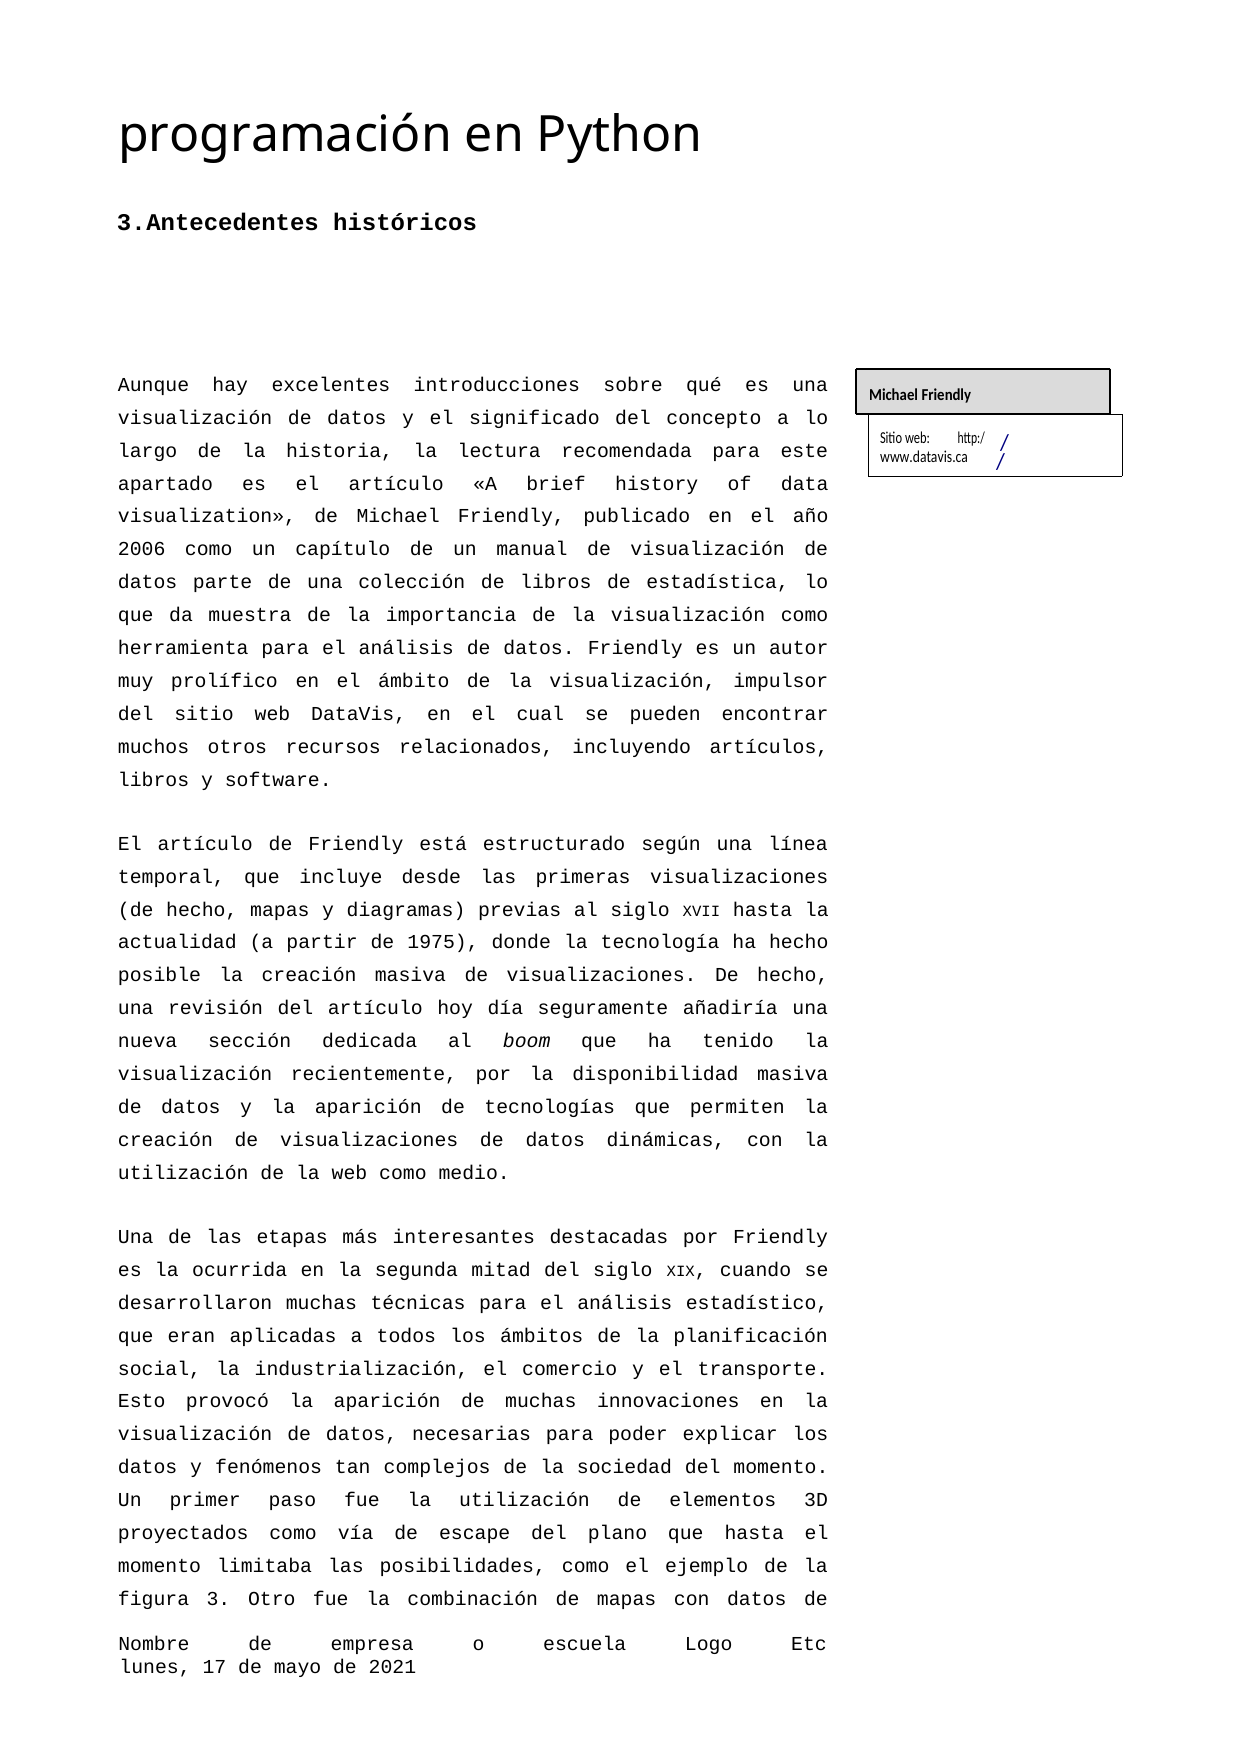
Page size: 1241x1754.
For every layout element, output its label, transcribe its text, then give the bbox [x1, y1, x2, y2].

subtitle Antecedentes históricos [117, 210, 1107, 237]
text Aunque hay excelentes introducciones sobre qué es una visualización de datos y el significado del concepto a lo largo de la historia, la lectura recomendada para este apartado es el artículo «A brief history of data visualization», de Michael Friendly, publicado en el año 2006 como un capítulo de un manual de visualización de datos parte de una colección de libros de estadística, lo que da muestra de la importancia de la visualización como herramienta para el análisis de datos. Friendly es un autor muy prolífico en el ámbito de la visualización, impulsor del sitio web DataVis, en el cual se pueden encontrar muchos otros recursos relacionados, incluyendo artículos, libros y software. [118, 375, 828, 792]
text Una de las etapas más interesantes destacadas por Friendly es la ocurrida en la segunda mitad del siglo XIX, cuando se desarrollaron muchas técnicas para el análisis estadístico, que eran aplicadas a todos los ámbitos de la planificación social, la industrialización, el comercio y el transporte. Esto provocó la aparición de muchas innovaciones en la visualización de datos, necesarias para poder explicar los datos y fenómenos tan complejos de la sociedad del momento. Un primer paso fue la utilización de elementos 3D proyectados como vía de escape del plano que hasta el momento limitaba las posibilidades, como el ejemplo de la figura 3. Otro fue la combinación de mapas con datos de [118, 1227, 828, 1611]
text El artículo de Friendly está estructurado según una línea temporal, que incluye desde las primeras visualizaciones (de hecho, mapas y diagramas) previas al siglo XVII hasta la actualidad (a partir de 1975), donde la tecnología ha hecho posible la creación masiva de visualizaciones. De hecho, una revisión del artículo hoy día seguramente añadiría una nueva sección dedicada al boom que ha tenido la visualización recientemente, por la disponibilidad masiva de datos y la aparición de tecnologías que permiten la creación de visualizaciones de datos dinámicas, con la utilización de la web como medio. [118, 834, 828, 1185]
